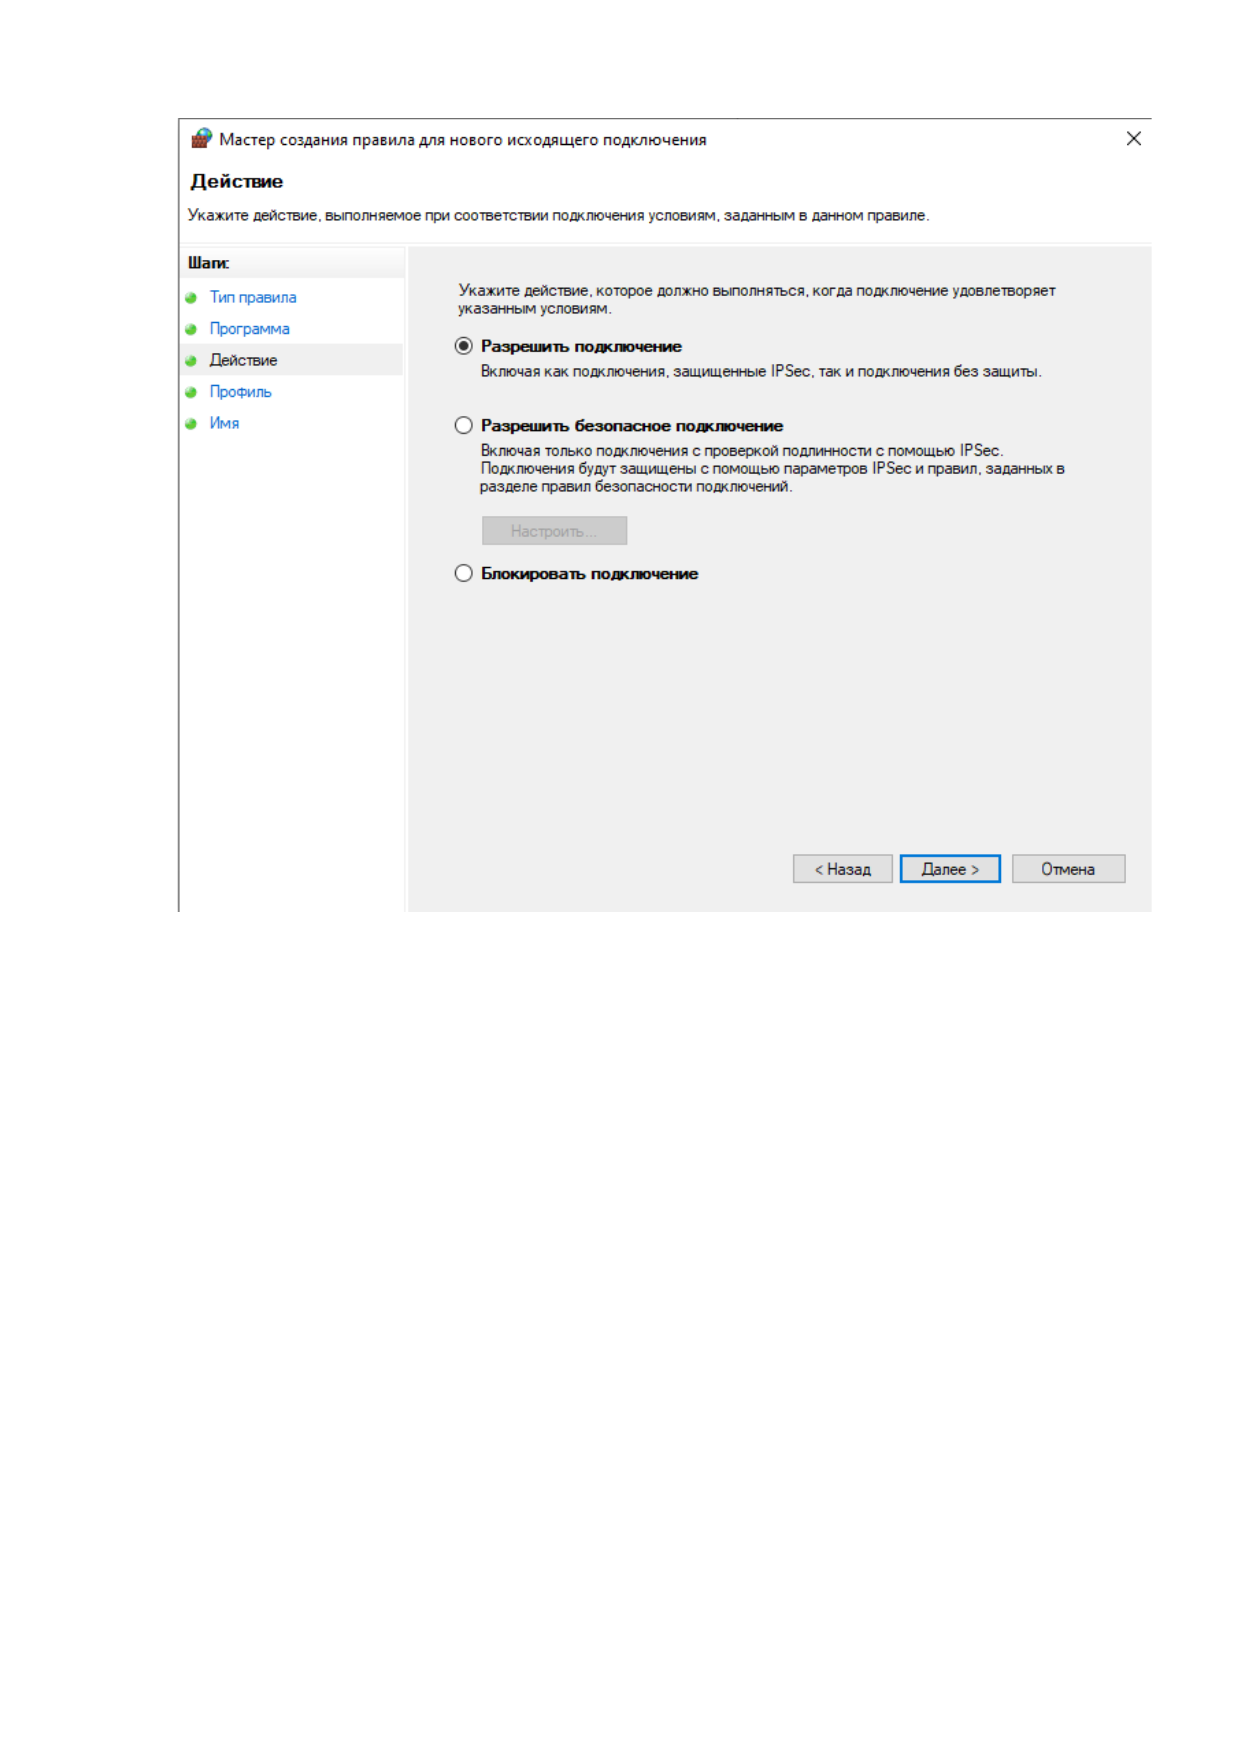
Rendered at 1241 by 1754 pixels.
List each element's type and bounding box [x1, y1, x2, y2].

picture [177, 118, 1152, 912]
